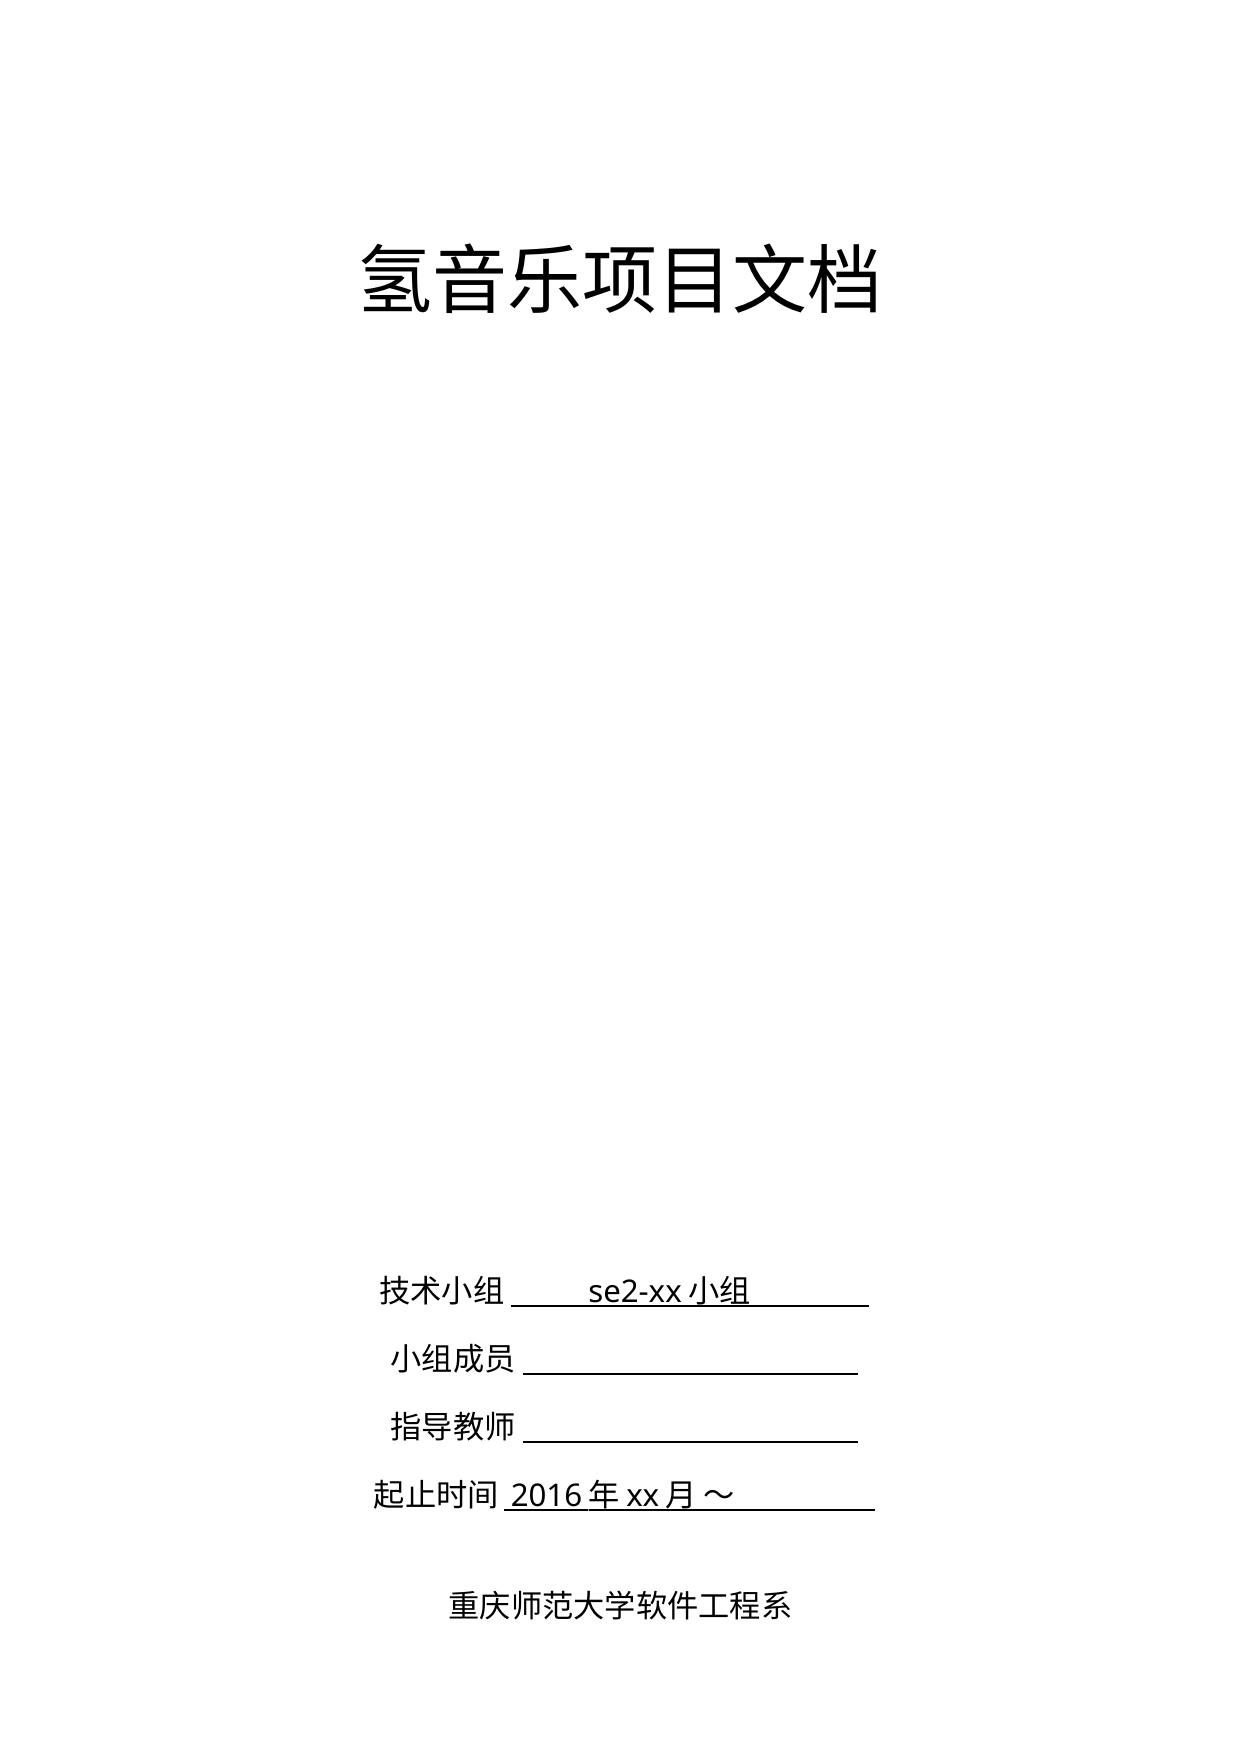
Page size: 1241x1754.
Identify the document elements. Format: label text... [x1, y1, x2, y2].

text 指导教师 [118, 1402, 1122, 1448]
text 技术小组 se2-xx小组 [118, 1266, 1122, 1311]
text 氢音乐项目文档 [118, 220, 1122, 329]
text 小组成员 [118, 1334, 1122, 1379]
text 起止时间 2016年xx月 ～ [118, 1470, 1122, 1516]
text 重庆师范大学软件工程系 [118, 1581, 1122, 1626]
